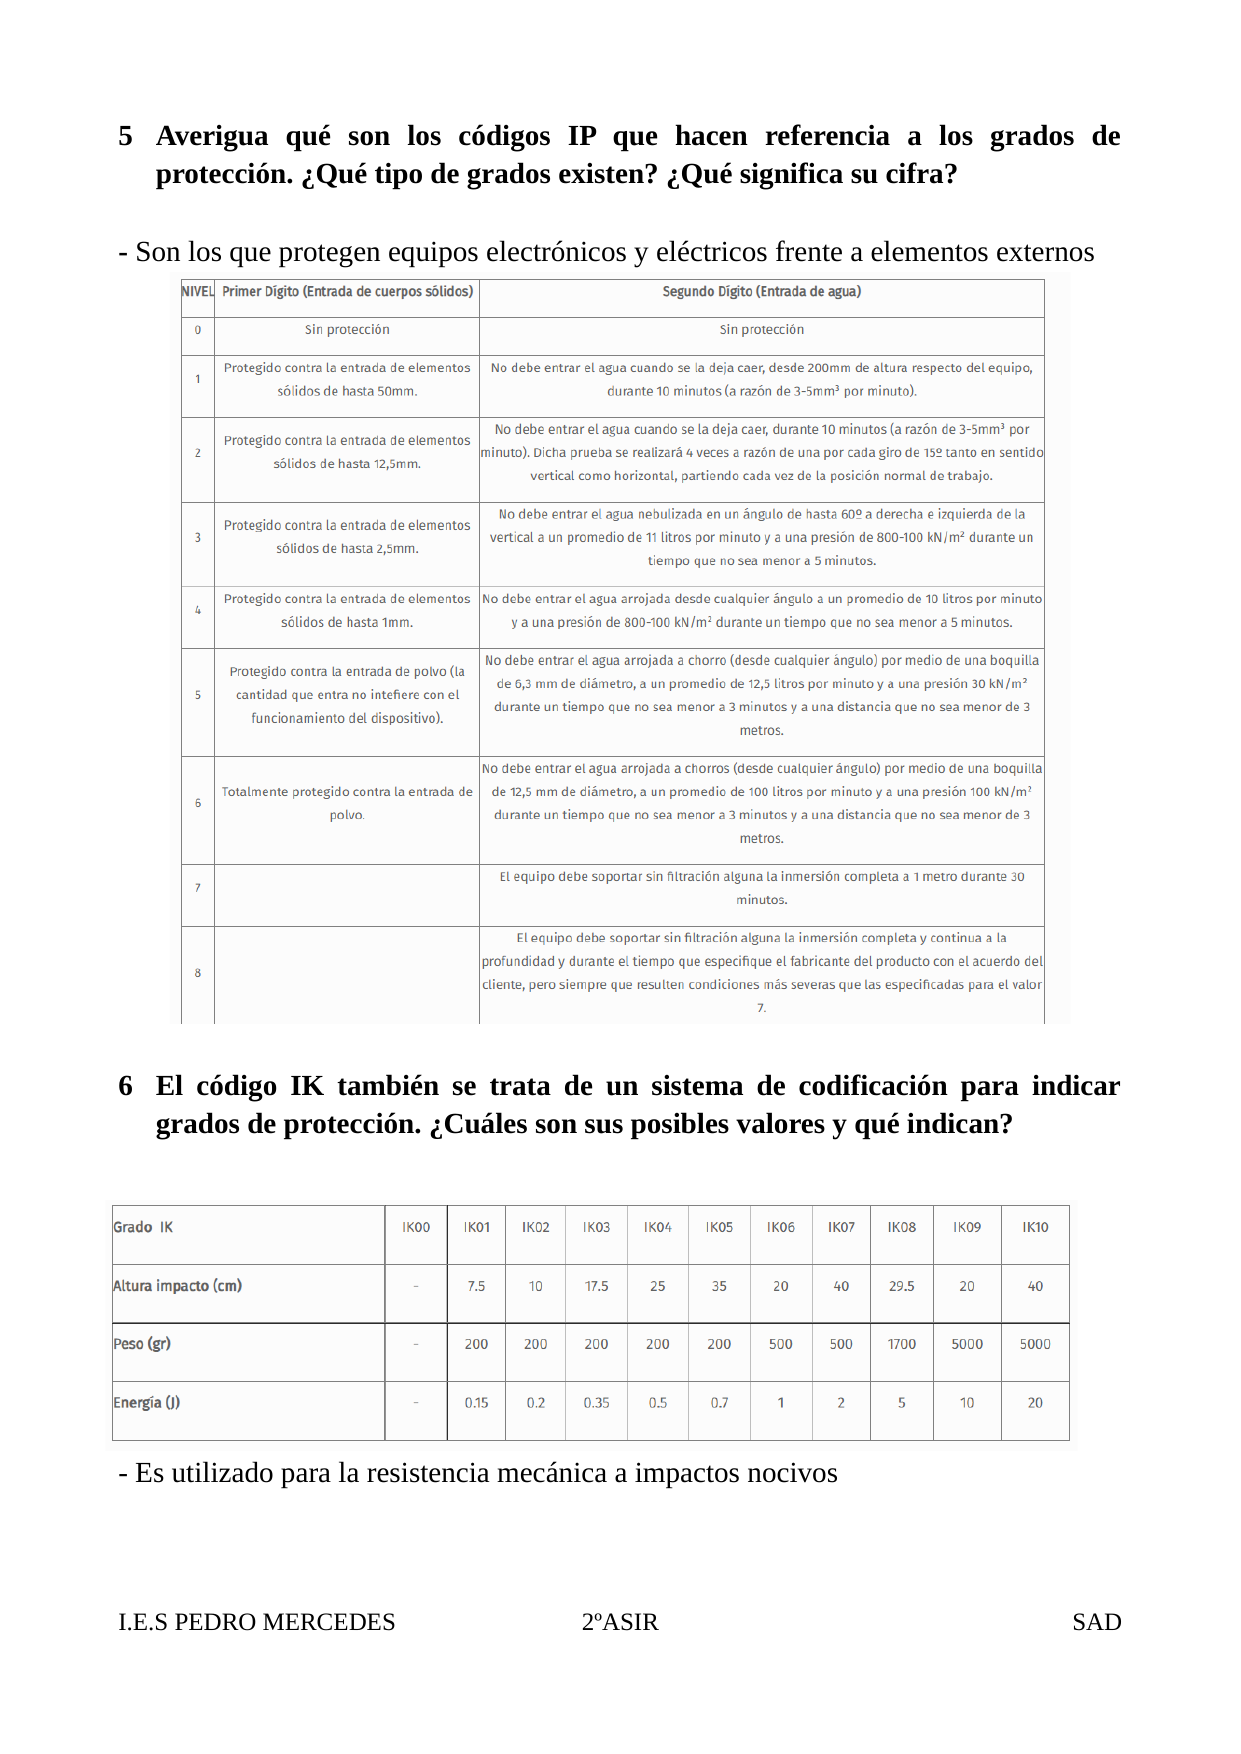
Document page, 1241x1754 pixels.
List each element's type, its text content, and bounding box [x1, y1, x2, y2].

list Averigua qué son los códigos IP que hacen referencia a los grados de protección. ¿Qué tipo de grados existen? ¿Qué significa su cifra? [118, 118, 1122, 190]
list - Es utilizado para la resistencia mecánica a impactos nocivos [118, 1183, 1122, 1489]
picture [105, 1200, 1078, 1451]
list - Son los que protegen equipos electrónicos y eléctricos frente a elementos externos [118, 234, 1122, 267]
list El código IK también se trata de un sistema de codificación para indicar grados de protección. ¿Cuáles son sus posibles valores y qué indican? [118, 1068, 1122, 1140]
picture [169, 272, 1071, 1024]
